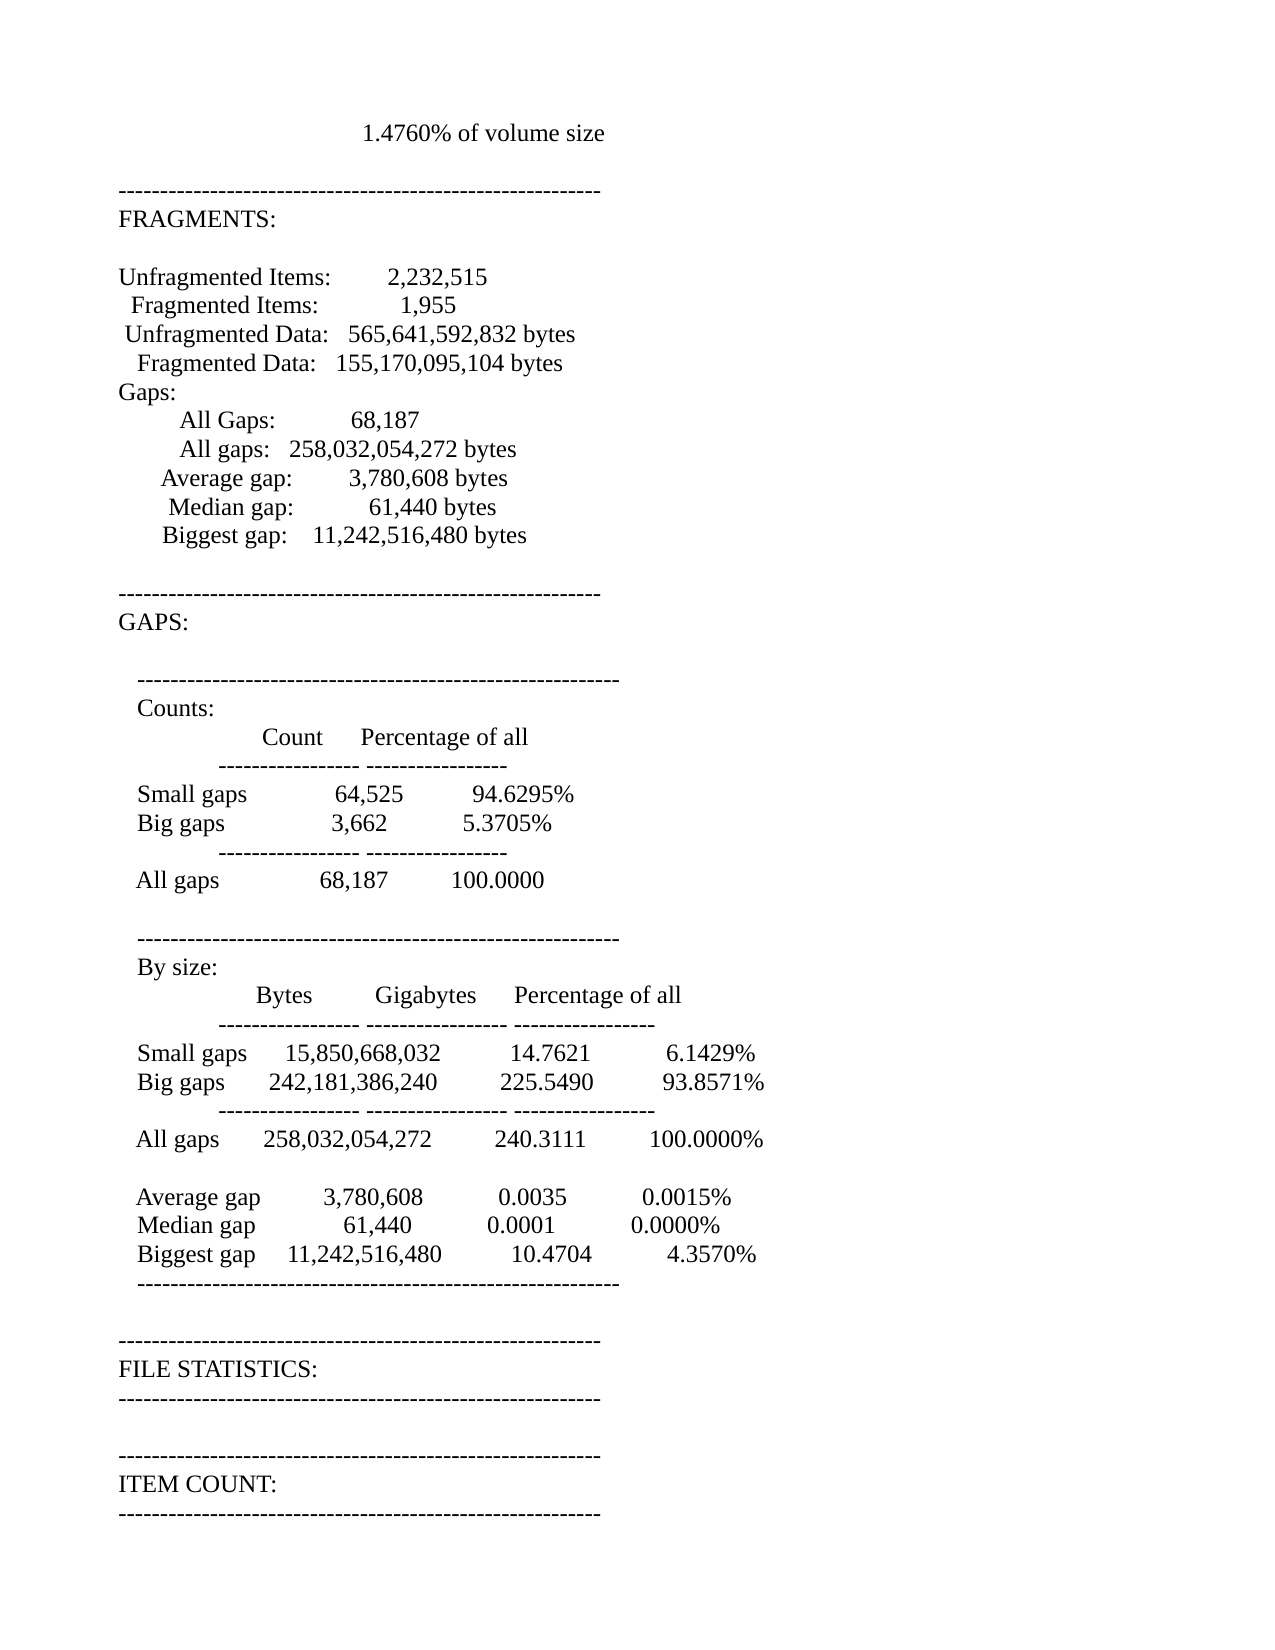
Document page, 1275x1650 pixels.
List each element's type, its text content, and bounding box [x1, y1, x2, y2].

text Biggest gap 11,242,516,480 10.4704 4.3570% [118, 1239, 1157, 1268]
text ---------------------------------------------------------- [118, 664, 1157, 693]
text ---------------------------------------------------------- [118, 1441, 1157, 1469]
text ---------------------------------------------------------- [118, 923, 1157, 952]
text FRAGMENTS: [118, 204, 1157, 233]
text Small gaps 64,525 94.6295% [118, 779, 1157, 808]
text Gaps: [118, 377, 1157, 406]
text Count Percentage of all [118, 722, 1157, 751]
text Unfragmented Items: 2,232,515 [118, 262, 1157, 291]
text Fragmented Data: 155,170,095,104 bytes [118, 348, 1157, 377]
text Unfragmented Data: 565,641,592,832 bytes [118, 319, 1157, 348]
text ---------------------------------------------------------- [118, 1268, 1157, 1297]
text ----------------- ----------------- ----------------- [118, 1096, 1157, 1124]
text Average gap: 3,780,608 bytes [118, 463, 1157, 492]
text ---------------------------------------------------------- [118, 1498, 1157, 1527]
text By size: [118, 952, 1157, 981]
text ----------------- ----------------- ----------------- [118, 1009, 1157, 1038]
text ---------------------------------------------------------- [118, 1326, 1157, 1354]
text Big gaps 3,662 5.3705% [118, 808, 1157, 837]
text Big gaps 242,181,386,240 225.5490 93.8571% [118, 1067, 1157, 1096]
text Small gaps 15,850,668,032 14.7621 6.1429% [118, 1038, 1157, 1067]
text Fragmented Items: 1,955 [118, 291, 1157, 319]
text Bytes Gigabytes Percentage of all [118, 981, 1157, 1009]
text All gaps 68,187 100.0000 [118, 866, 1157, 894]
text 1.4760% of volume size [118, 118, 1157, 147]
text All gaps 258,032,054,272 240.3111 100.0000% [118, 1124, 1157, 1153]
text ----------------- ----------------- [118, 837, 1157, 866]
text ----------------- ----------------- [118, 751, 1157, 779]
text Median gap 61,440 0.0001 0.0000% [118, 1211, 1157, 1239]
text FILE STATISTICS: [118, 1354, 1157, 1383]
text All gaps: 258,032,054,272 bytes [118, 434, 1157, 463]
text All Gaps: 68,187 [118, 406, 1157, 434]
text Biggest gap: 11,242,516,480 bytes [118, 521, 1157, 549]
text Median gap: 61,440 bytes [118, 492, 1157, 521]
text ---------------------------------------------------------- [118, 1383, 1157, 1412]
text Counts: [118, 693, 1157, 722]
text GAPS: [118, 607, 1157, 636]
text ---------------------------------------------------------- [118, 578, 1157, 607]
text Average gap 3,780,608 0.0035 0.0015% [118, 1182, 1157, 1211]
text ITEM COUNT: [118, 1469, 1157, 1498]
text ---------------------------------------------------------- [118, 176, 1157, 204]
